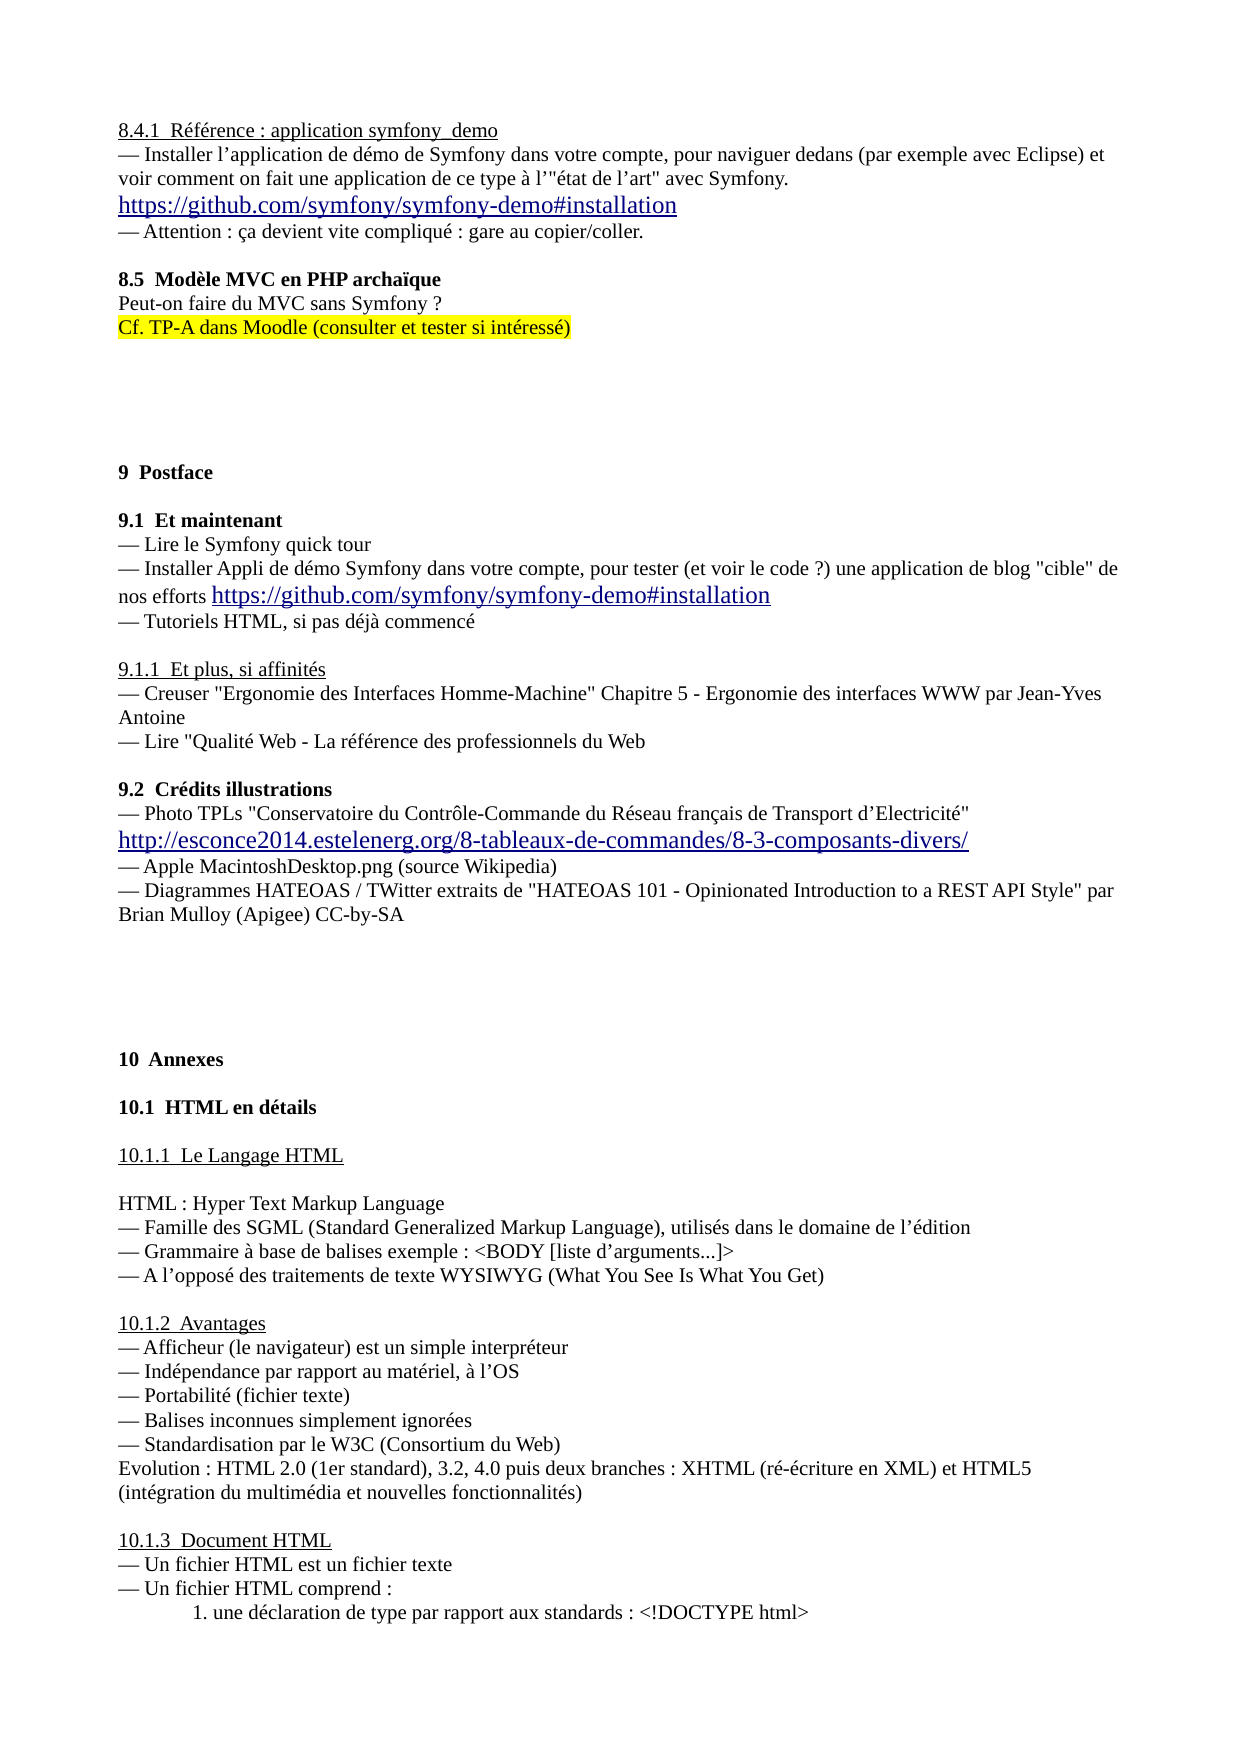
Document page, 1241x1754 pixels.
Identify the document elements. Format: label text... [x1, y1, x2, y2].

text 10.1 HTML en détails [118, 1095, 1122, 1119]
text HTML : Hyper Text Markup Language [118, 1191, 1122, 1215]
text 10 Annexes [118, 1047, 1122, 1071]
text Peut-on faire du MVC sans Symfony ? [118, 291, 1122, 315]
text 1. une déclaration de type par rapport aux standards : <!DOCTYPE html> [118, 1600, 1122, 1624]
text — Creuser "Ergonomie des Interfaces Homme-Machine" Chapitre 5 - Ergonomie des interfaces WWW par Jean-Yves Antoine [118, 681, 1122, 729]
text — Installer Appli de démo Symfony dans votre compte, pour tester (et voir le code ?) une application de blog "cible" de nos efforts https://github.com/symfony/symfony-demo#installation [118, 556, 1122, 609]
text — Indépendance par rapport au matériel, à l’OS [118, 1359, 1122, 1383]
text — Photo TPLs "Conservatoire du Contrôle-Commande du Réseau français de Transport d’Electricité" [118, 801, 1122, 825]
text — Diagrammes HATEOAS / TWitter extraits de "HATEOAS 101 - Opinionated Introduction to a REST API Style" par Brian Mulloy (Apigee) CC-by-SA [118, 878, 1122, 926]
text 9.1 Et maintenant [118, 508, 1122, 532]
text https://github.com/symfony/symfony-demo#installation [118, 190, 1122, 219]
text — Afficheur (le navigateur) est un simple interpréteur [118, 1335, 1122, 1359]
text 10.1.2 Avantages [118, 1311, 1122, 1335]
text — Standardisation par le W3C (Consortium du Web) [118, 1432, 1122, 1456]
text — Grammaire à base de balises exemple : <BODY [liste d’arguments...]> [118, 1239, 1122, 1263]
text — Un fichier HTML est un fichier texte [118, 1552, 1122, 1576]
text 9.2 Crédits illustrations [118, 777, 1122, 801]
text http://esconce2014.estelenerg.org/8-tableaux-de-commandes/8-3-composants-divers/ [118, 825, 1122, 854]
text — Lire "Qualité Web - La référence des professionnels du Web [118, 729, 1122, 753]
text — Portabilité (fichier texte) [118, 1383, 1122, 1407]
text 8.5 Modèle MVC en PHP archaïque [118, 267, 1122, 291]
text — Installer l’application de démo de Symfony dans votre compte, pour naviguer dedans (par exemple avec Eclipse) et voir comment on fait une application de ce type à l’"état de l’art" avec Symfony. [118, 142, 1122, 190]
text 8.4.1 Référence : application symfony_demo [118, 118, 1122, 142]
text — Apple MacintoshDesktop.png (source Wikipedia) [118, 854, 1122, 878]
text — Balises inconnues simplement ignorées [118, 1407, 1122, 1432]
text 10.1.3 Document HTML [118, 1528, 1122, 1552]
text 9.1.1 Et plus, si affinités [118, 657, 1122, 681]
text — Un fichier HTML comprend : [118, 1576, 1122, 1600]
text — A l’opposé des traitements de texte WYSIWYG (What You See Is What You Get) [118, 1263, 1122, 1287]
text — Tutoriels HTML, si pas déjà commencé [118, 609, 1122, 633]
text Cf. TP-A dans Moodle (consulter et tester si intéressé) [118, 315, 1122, 339]
text — Famille des SGML (Standard Generalized Markup Language), utilisés dans le domaine de l’édition [118, 1215, 1122, 1239]
text 10.1.1 Le Langage HTML [118, 1143, 1122, 1167]
text Evolution : HTML 2.0 (1er standard), 3.2, 4.0 puis deux branches : XHTML (ré-écriture en XML) et HTML5 (intégration du multimédia et nouvelles fonctionnalités) [118, 1456, 1122, 1504]
text — Attention : ça devient vite compliqué : gare au copier/coller. [118, 219, 1122, 243]
text — Lire le Symfony quick tour [118, 532, 1122, 556]
text 9 Postface [118, 460, 1122, 484]
